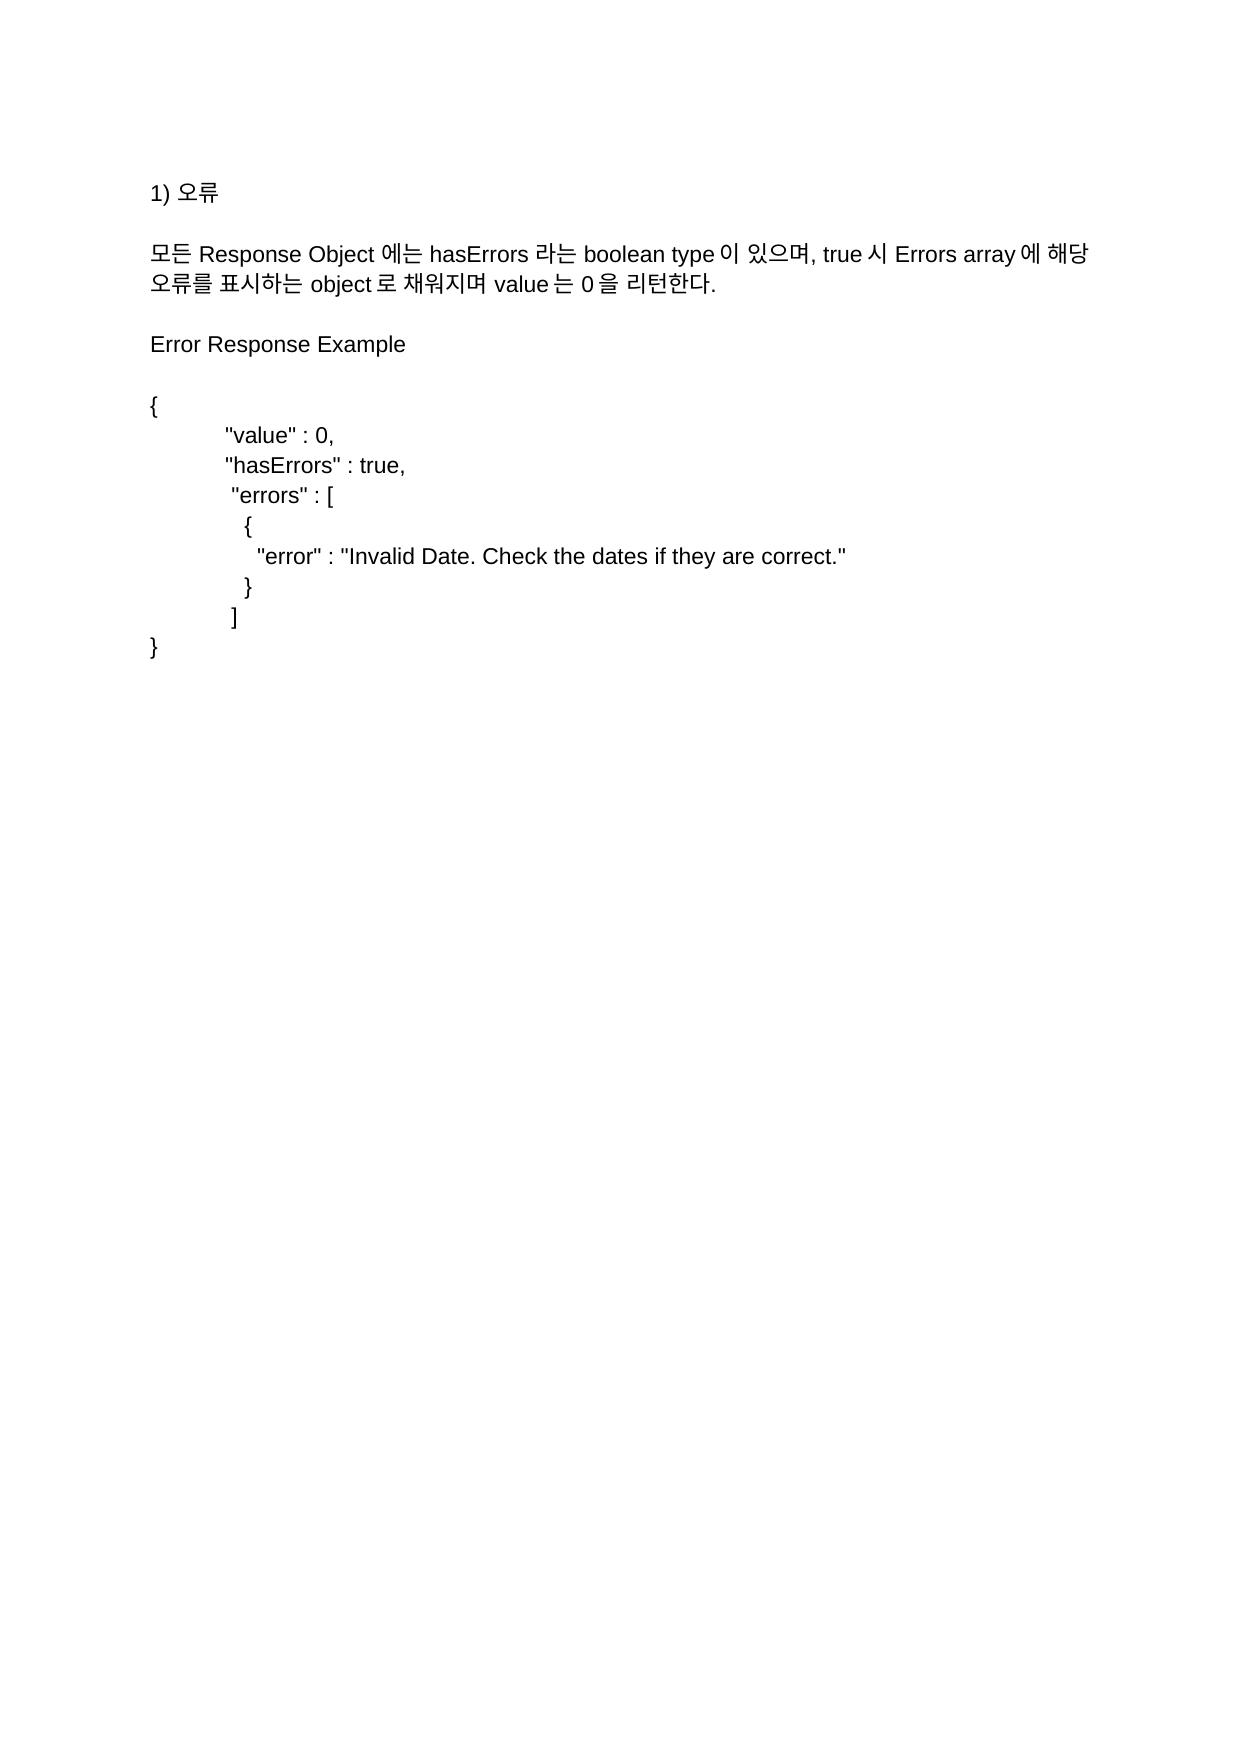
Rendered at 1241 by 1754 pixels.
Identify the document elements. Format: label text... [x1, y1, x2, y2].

text "errors" : [ [225, 482, 1090, 509]
text 모든 Response Object 에는 hasErrors 라는 boolean type이 있으며, true시 Errors array에 해당 오류를 표시하는 object로 채워지며 value는 0을 리턴한다. [150, 241, 1090, 297]
text } [225, 573, 1090, 599]
text 1) 오류 [150, 180, 1090, 207]
text "hasErrors" : true, [150, 452, 1090, 478]
text { [225, 512, 1090, 539]
text "error" : "Invalid Date. Check the dates if they are correct." [225, 543, 1090, 569]
text } [150, 633, 1090, 660]
text { [150, 392, 1090, 418]
text Error Response Example [150, 331, 1090, 358]
text "value" : 0, [150, 422, 1090, 448]
text ] [225, 603, 1090, 629]
